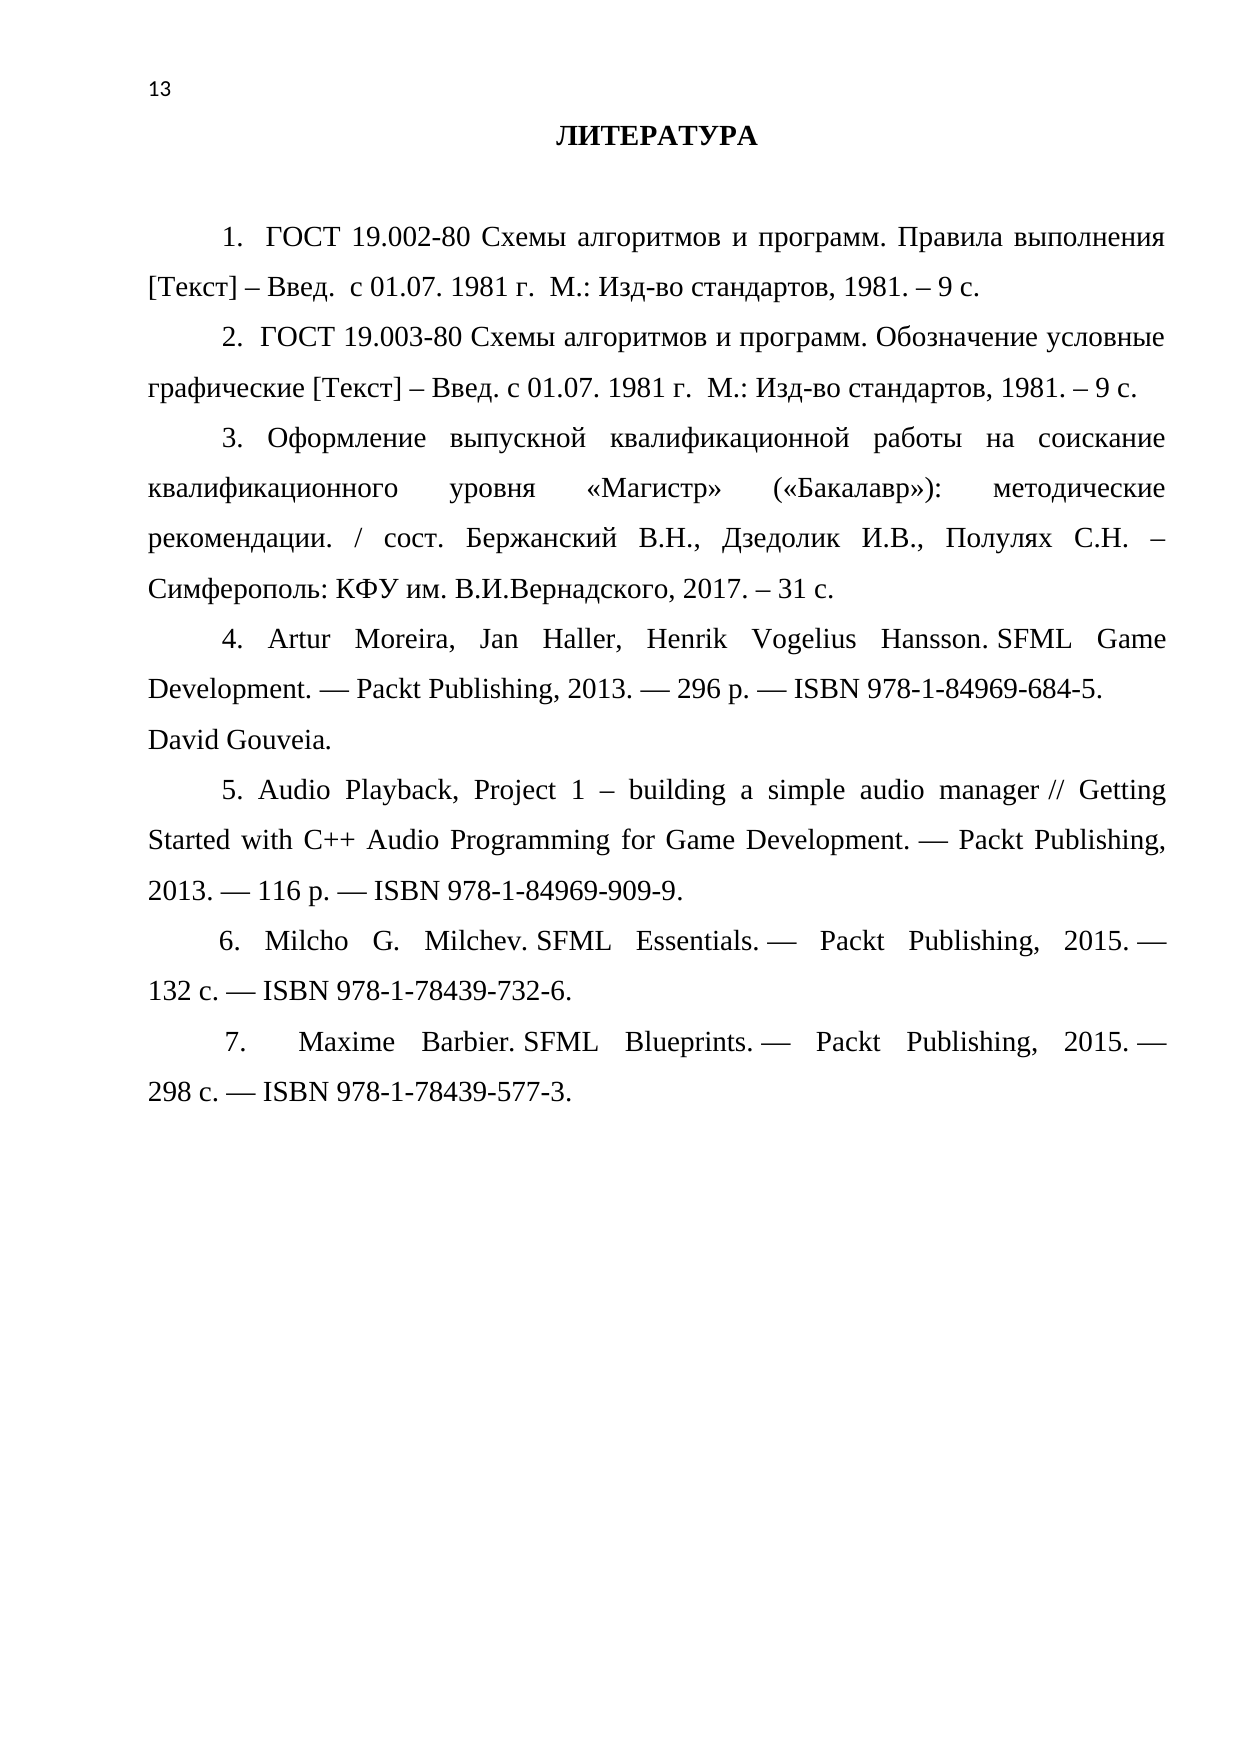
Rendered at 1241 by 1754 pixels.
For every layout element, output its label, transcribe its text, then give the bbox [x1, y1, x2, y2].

list 2. ГОСТ 19.003-80 Схемы алгоритмов и программ. Обозначение условные графические [Текст] – Введ. с 01.07. 1981 г. М.: Изд-во стандартов, 1981. – 9 с. [148, 319, 1166, 403]
list 3. Оформление выпускной квалификационной работы на соискание квалификационного уровня «Магистр» («Бакалавр»): методические рекомендации. / сост. Бержанский В.Н., Дзедолик И.В., Полулях С.Н. – Симферополь: КФУ им. В.И.Вернадского, 2017. – 31 с. [148, 420, 1166, 604]
text ЛИТЕРАТУРА [148, 118, 1166, 152]
list 1. ГОСТ 19.002-80 Схемы алгоритмов и программ. Правила выполнения [Текст] – Введ. с 01.07. 1981 г. М.: Изд-во стандартов, 1981. – 9 с. [148, 219, 1166, 303]
list 5. Audio Playback, Project 1 – building a simple audio manager // Getting Started with C++ Audio Programming for Game Development. — Packt Publishing, 2013. — 116 p. — ISBN 978-1-84969-909-9. [148, 772, 1166, 906]
list 7. Maxime Barbier. SFML Blueprints. — Packt Publishing, 2015. — 298 с. — ISBN 978-1-78439-577-3. [148, 1024, 1166, 1108]
list 4. Artur Moreira, Jan Haller, Henrik Vogelius Hansson. SFML Game Development. — Packt Publishing, 2013. — 296 p. — ISBN 978-1-84969-684-5. [148, 621, 1166, 705]
list David Gouveia. [148, 722, 1166, 755]
list 6. Milcho G. Milchev. SFML Essentials. — Packt Publishing, 2015. — 132 с. — ISBN 978-1-78439-732-6. [148, 923, 1166, 1007]
